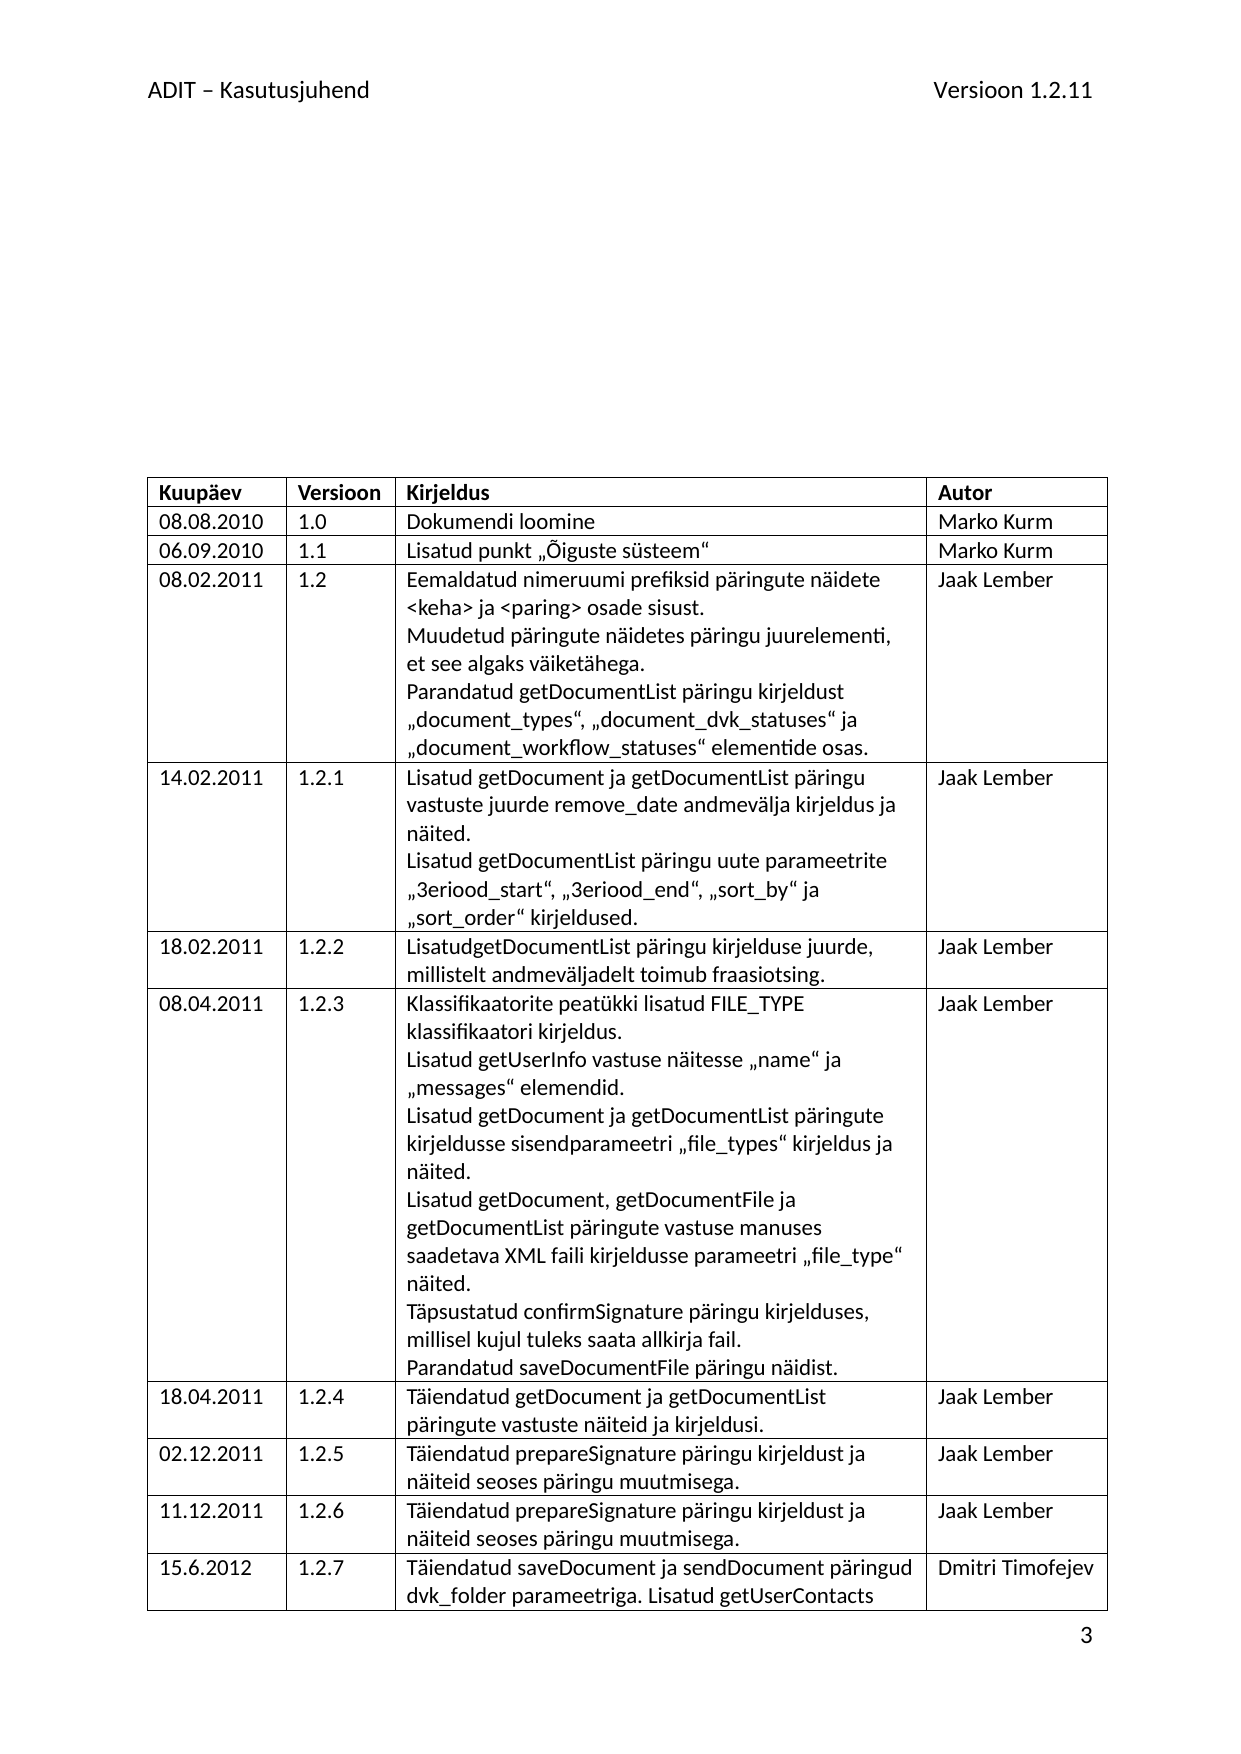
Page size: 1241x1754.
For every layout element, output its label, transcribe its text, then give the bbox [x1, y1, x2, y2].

table_cell 1.2.4 [287, 1382, 395, 1438]
table_cell Täiendatud saveDocument ja sendDocument päringud dvk_folder parameetriga. Lisatud getUserContacts [396, 1554, 926, 1609]
table_cell 15.6.2012 [148, 1554, 286, 1609]
table_cell Täiendatud prepareSignature päringu kirjeldust ja näiteid seoses päringu muutmisega. [396, 1439, 926, 1495]
table_cell Jaak Lember [927, 1382, 1107, 1438]
table_cell Dmitri Timofejev [927, 1554, 1107, 1609]
table_cell Täiendatud prepareSignature päringu kirjeldust ja näiteid seoses päringu muutmisega. [396, 1496, 926, 1552]
table_cell Jaak Lember [927, 989, 1107, 1381]
table_cell 1.1 [287, 536, 395, 564]
table_cell Dokumendi loomine [396, 507, 926, 535]
table_cell 06.09.2010 [148, 536, 286, 564]
table_cell 11.12.2011 [148, 1496, 286, 1552]
table_cell 1.2.2 [287, 932, 395, 988]
table_cell 1.2.6 [287, 1496, 395, 1552]
table_header Kirjeldus [396, 478, 926, 506]
table_cell 1.2.7 [287, 1554, 395, 1609]
table_cell 1.2.3 [287, 989, 395, 1381]
table_cell 18.02.2011 [148, 932, 286, 988]
table_cell Täiendatud getDocument ja getDocumentList päringute vastuste näiteid ja kirjeldusi. [396, 1382, 926, 1438]
table_cell Jaak Lember [927, 1496, 1107, 1552]
table_cell 08.02.2011 [148, 565, 286, 762]
table_cell Lisatud punkt „Õiguste süsteem“ [396, 536, 926, 564]
table_cell Jaak Lember [927, 763, 1107, 931]
table_cell 1.2.5 [287, 1439, 395, 1495]
table_header Kuupäev [148, 478, 286, 506]
table_cell Jaak Lember [927, 1439, 1107, 1495]
table_cell 1.0 [287, 507, 395, 535]
table_cell 1.2 [287, 565, 395, 762]
table_cell Eemaldatud nimeruumi prefiksid päringute näidete <keha> ja <paring> osade sisust. Muudetud päringute näidetes päringu juurelementi, et see algaks väiketähega. Parandatud getDocumentList päringu kirjeldust „document_types“, „document_dvk_statuses“ ja „document_workflow_statuses“ elementide osas. [396, 565, 926, 762]
table_header Versioon [287, 478, 395, 506]
table_cell Marko Kurm [927, 507, 1107, 535]
table_cell 08.04.2011 [148, 989, 286, 1381]
table_cell Klassifikaatorite peatükki lisatud FILE_TYPE klassifikaatori kirjeldus. Lisatud getUserInfo vastuse näitesse „name“ ja „messages“ elemendid. Lisatud getDocument ja getDocumentList päringute kirjeldusse sisendparameetri „file_types“ kirjeldus ja näited. Lisatud getDocument, getDocumentFile ja getDocumentList päringute vastuse manuses saadetava XML faili kirjeldusse parameetri „file_type“ näited. Täpsustatud confirmSignature päringu kirjelduses, millisel kujul tuleks saata allkirja fail. Parandatud saveDocumentFile päringu näidist. [396, 989, 926, 1381]
table_cell 14.02.2011 [148, 763, 286, 931]
table_cell Marko Kurm [927, 536, 1107, 564]
table_cell 18.04.2011 [148, 1382, 286, 1438]
table_cell Lisatud getDocument ja getDocumentList päringu vastuste juurde remove_date andmevälja kirjeldus ja näited. Lisatud getDocumentList päringu uute parameetrite „3eriood_start“, „3eriood_end“, „sort_by“ ja „sort_order“ kirjeldused. [396, 763, 926, 931]
table_cell Jaak Lember [927, 932, 1107, 988]
table_cell 08.08.2010 [148, 507, 286, 535]
table_cell 1.2.1 [287, 763, 395, 931]
table_cell Jaak Lember [927, 565, 1107, 762]
table_header Autor [927, 478, 1107, 506]
table_cell 02.12.2011 [148, 1439, 286, 1495]
table_cell LisatudgetDocumentList päringu kirjelduse juurde, millistelt andmeväljadelt toimub fraasiotsing. [396, 932, 926, 988]
